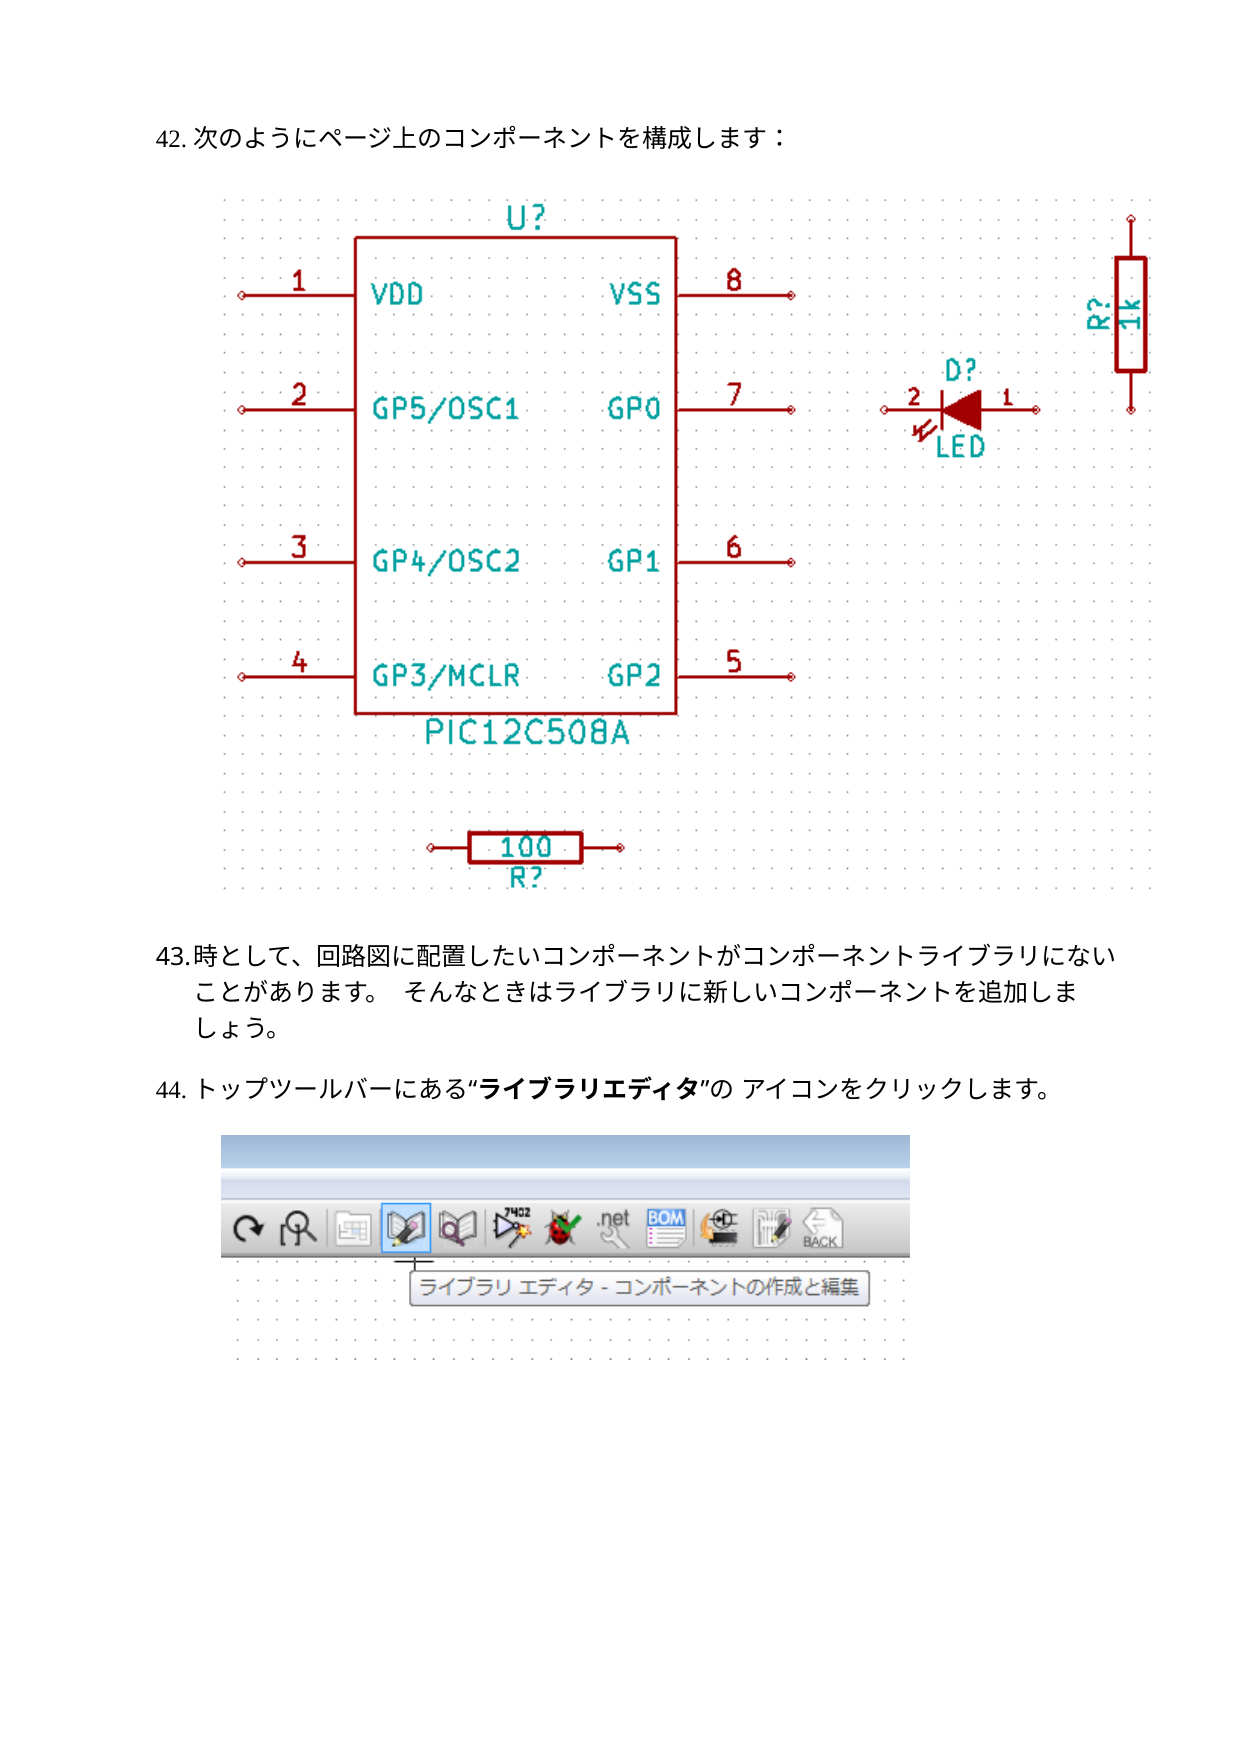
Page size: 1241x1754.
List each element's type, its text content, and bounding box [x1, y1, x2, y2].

picture [209, 192, 1166, 903]
list 時として、回路図に配置したいコンポーネントがコンポーネントライブラリにないことがあります。 そんなときはライブラリに新しいコンポーネントを追加しましょう。 [156, 936, 1122, 1045]
list トップツールバーにある“ライブラリエディタ”の アイコンをクリックします。 [156, 1070, 1122, 1365]
list 次のようにページ上のコンポーネントを構成します： [156, 118, 1122, 911]
picture [221, 1135, 910, 1360]
